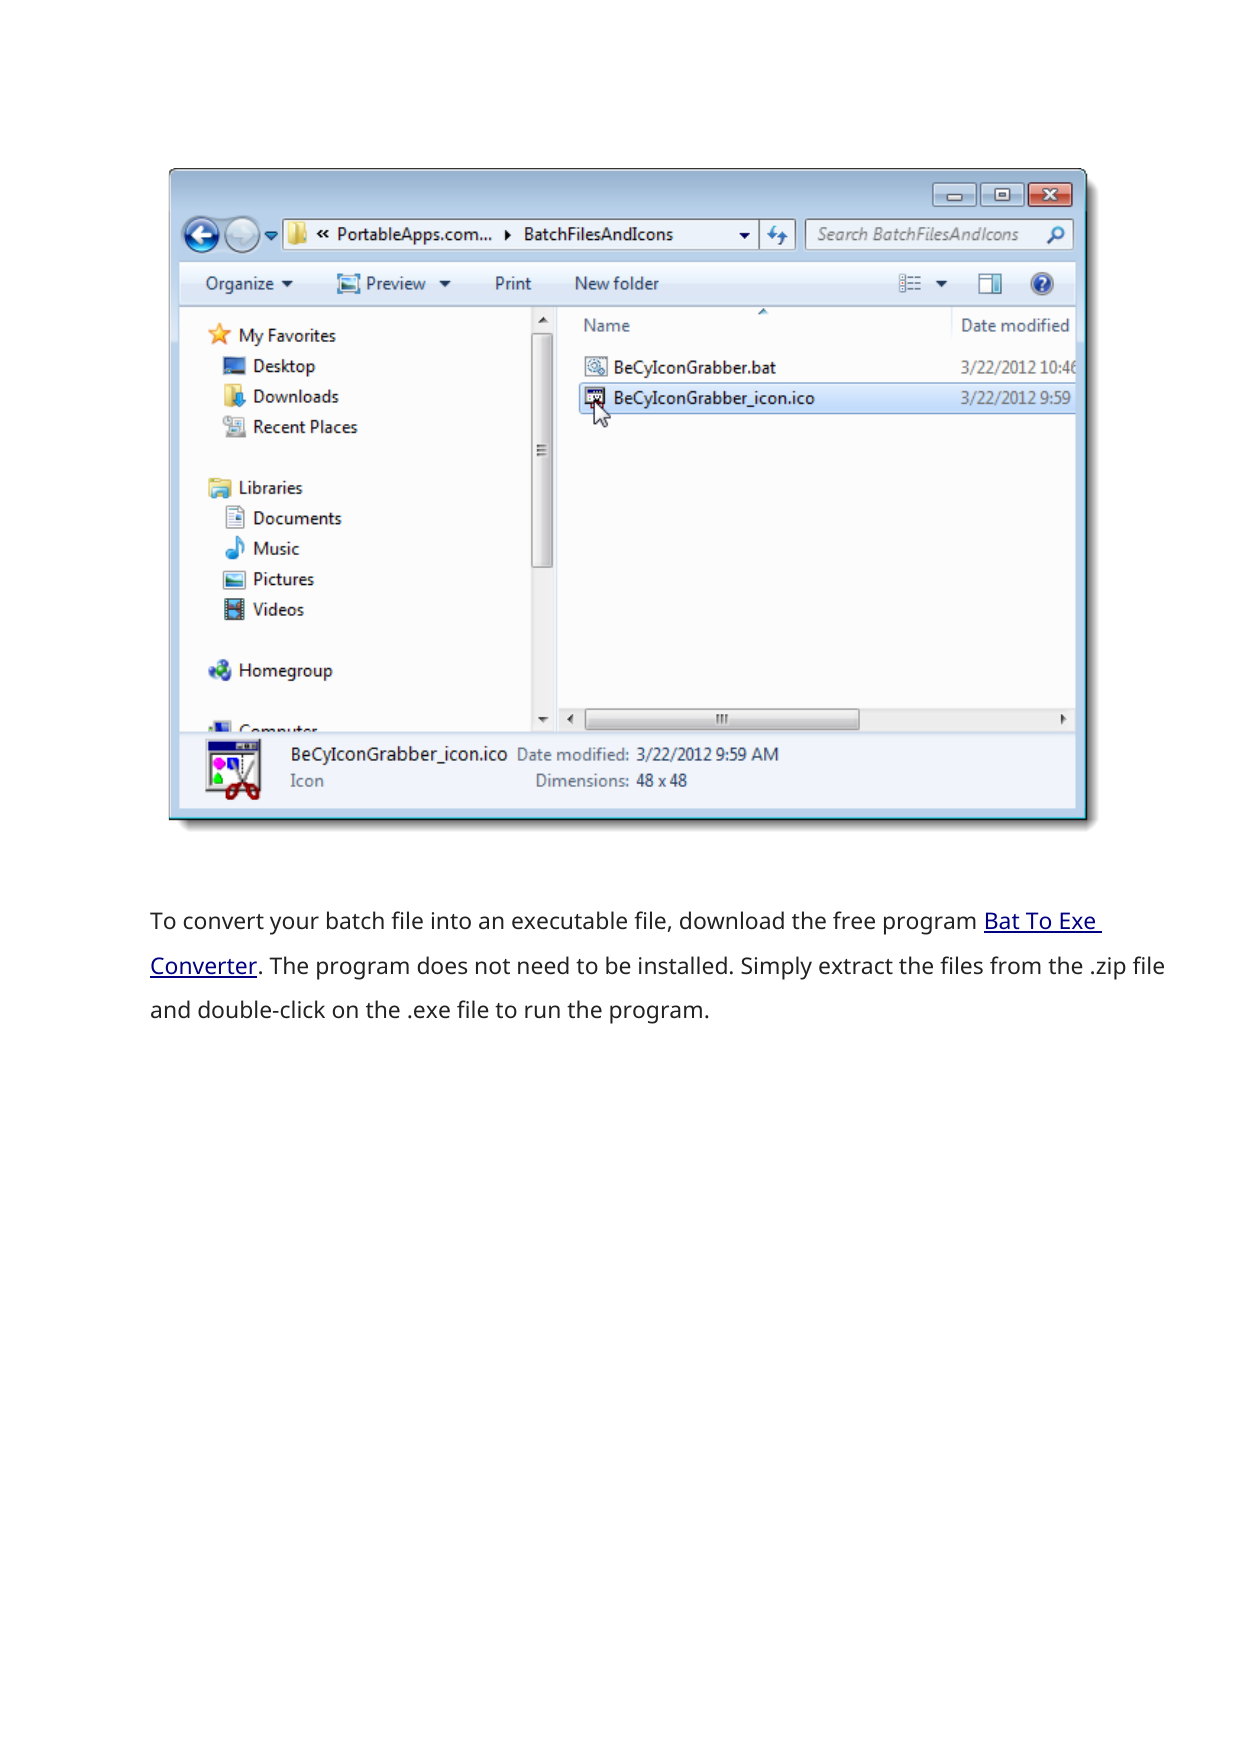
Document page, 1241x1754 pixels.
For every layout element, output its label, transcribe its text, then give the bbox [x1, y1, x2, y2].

picture [168, 168, 1109, 842]
text To convert your batch file into an executable file, download the free program Bat To Exe Converter. The program does not need to be installed. Simply extract the files from the .zip file and double-click on the .exe file to run the program. [150, 905, 1168, 1026]
